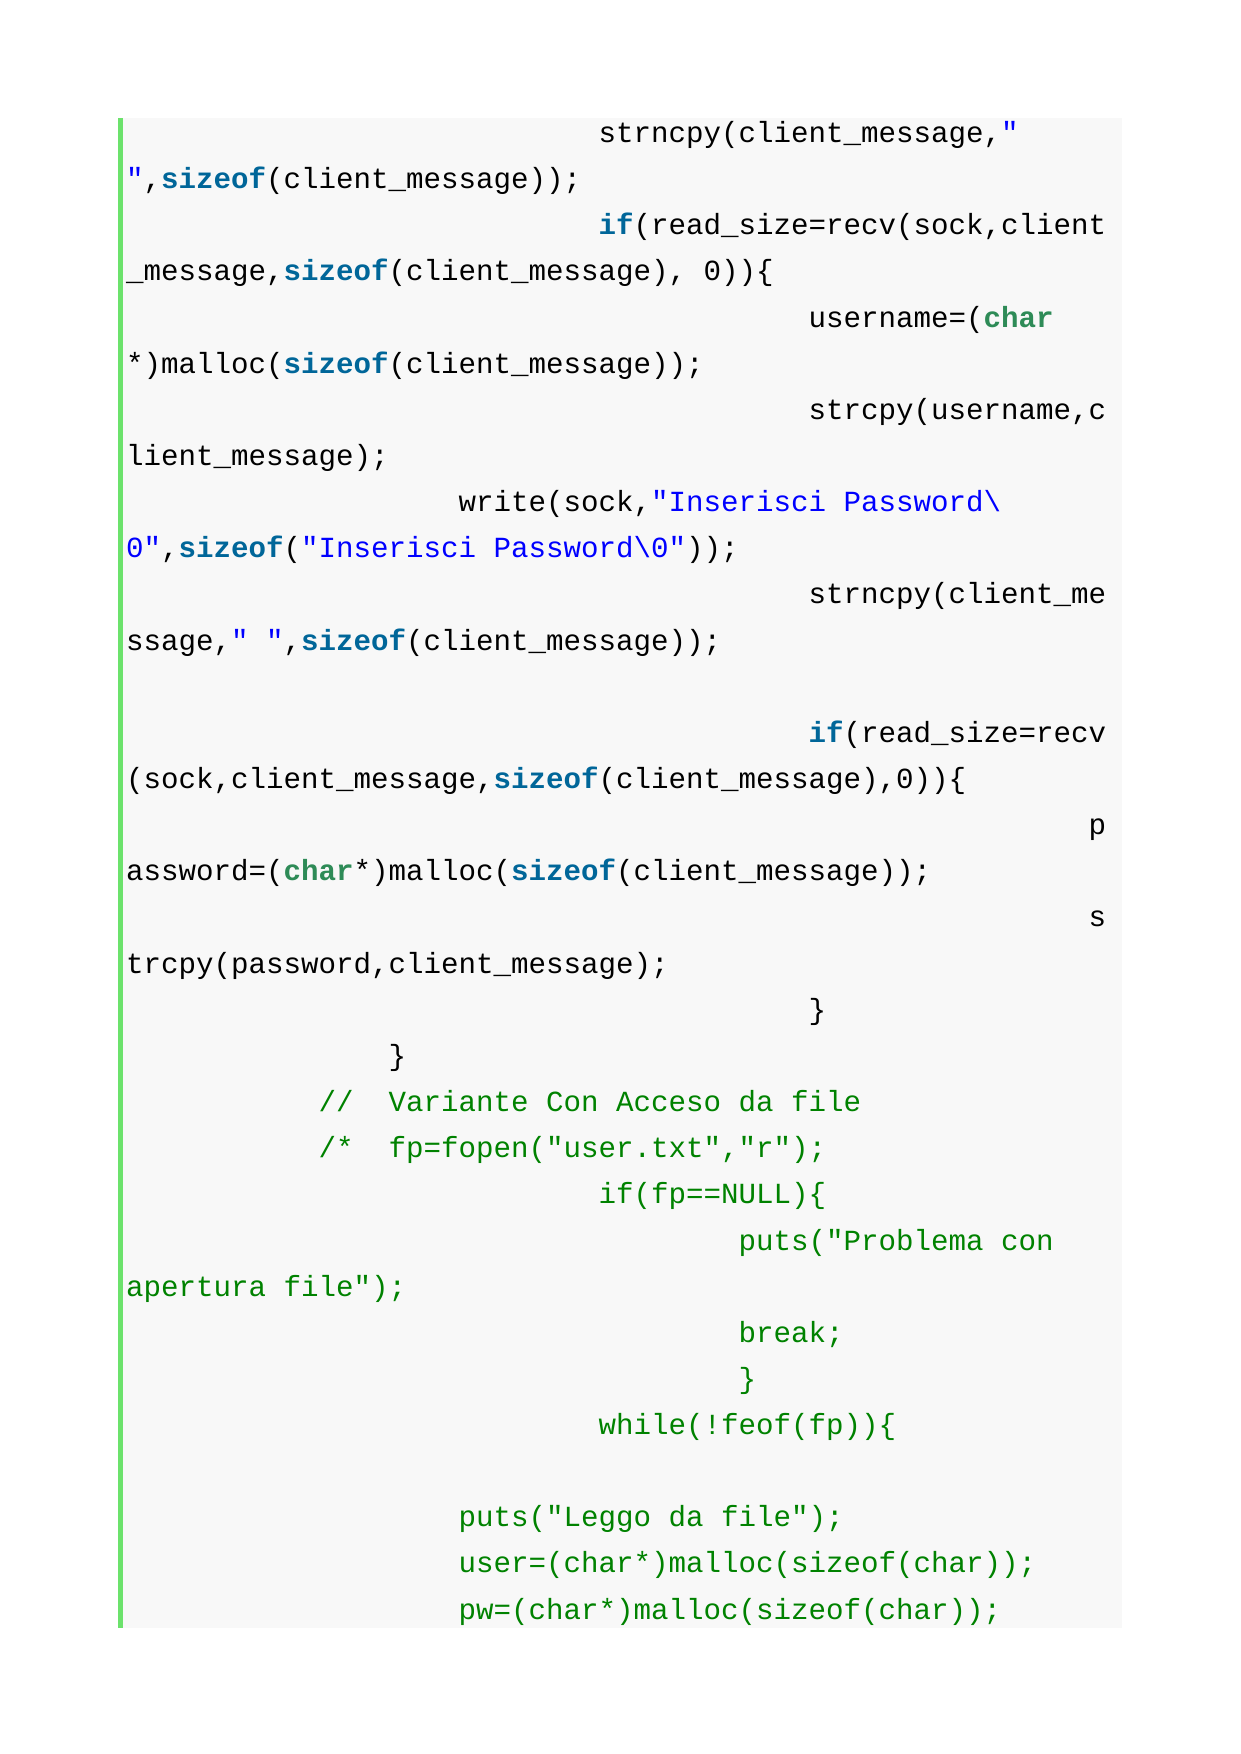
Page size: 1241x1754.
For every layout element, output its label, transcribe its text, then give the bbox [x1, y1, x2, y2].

text break; [123, 1318, 1122, 1351]
text strncpy(client_message," ",sizeof(client_message)); [123, 118, 1122, 197]
text username=(char *)malloc(sizeof(client_message)); [123, 303, 1122, 382]
text user=(char*)malloc(sizeof(char)); [123, 1549, 1122, 1582]
text // Variante Con Acceso da file [123, 1087, 1122, 1120]
text pw=(char*)malloc(sizeof(char)); [124, 1595, 1122, 1628]
text } [123, 1041, 1122, 1074]
text if(read_size=recv(sock,client_message,sizeof(client_message),0)){ [123, 718, 1122, 797]
text puts("Leggo da file"); [123, 1502, 1122, 1536]
text password=(char*)malloc(sizeof(client_message)); [123, 810, 1122, 889]
text strcpy(username,client_message); [123, 395, 1122, 474]
text } [123, 1364, 1122, 1397]
text strcpy(password,client_message); [123, 903, 1122, 982]
text while(!feof(fp)){ [123, 1410, 1122, 1443]
text } [123, 995, 1122, 1028]
text if(read_size=recv(sock,client_message,sizeof(client_message), 0)){ [123, 210, 1122, 289]
text write(sock,"Inserisci Password\0",sizeof("Inserisci Password\0")); [123, 487, 1122, 566]
text /* fp=fopen("user.txt","r"); [123, 1133, 1122, 1166]
text if(fp==NULL){ [123, 1179, 1122, 1212]
text strncpy(client_message," ",sizeof(client_message)); [123, 579, 1122, 659]
text puts("Problema con apertura file"); [123, 1226, 1122, 1305]
